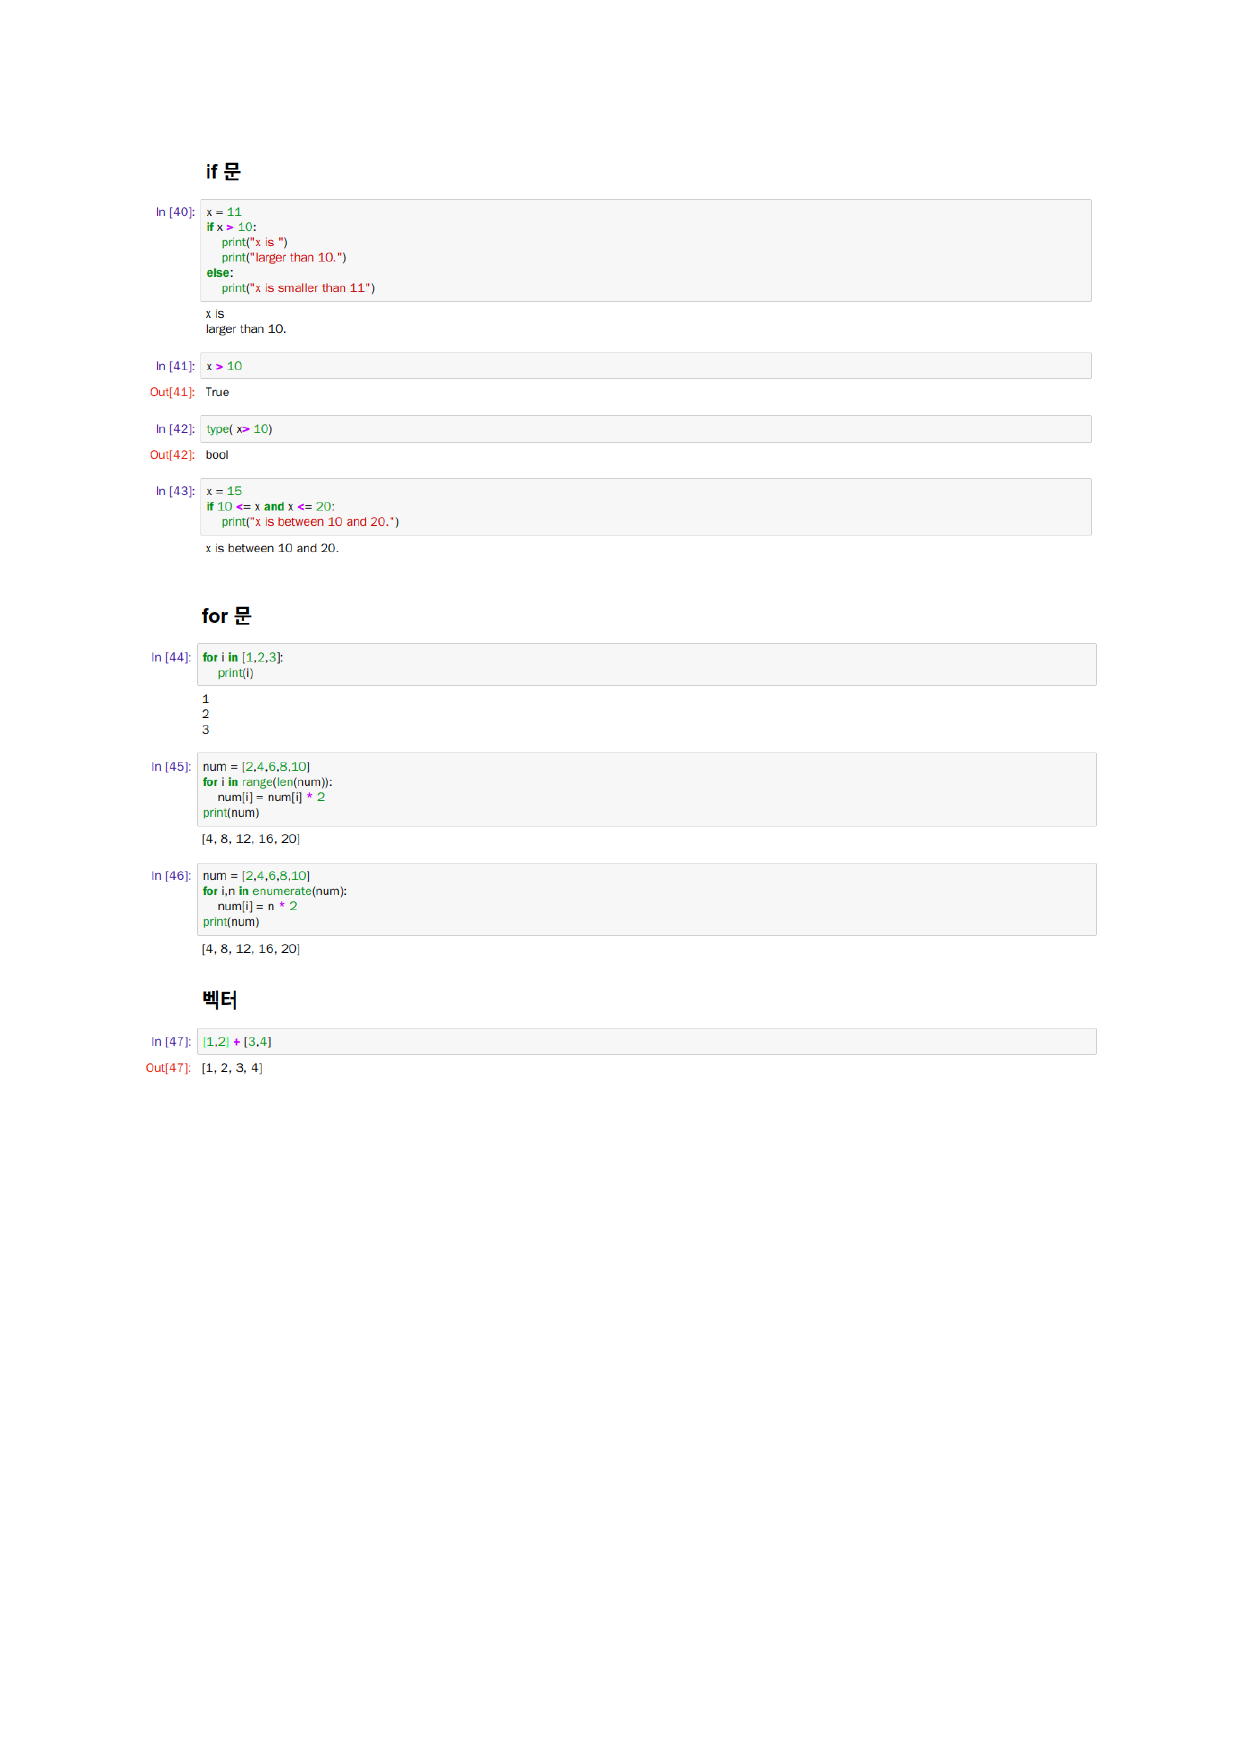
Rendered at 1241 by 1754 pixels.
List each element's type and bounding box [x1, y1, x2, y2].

picture [123, 137, 1107, 572]
picture [126, 587, 1106, 1091]
